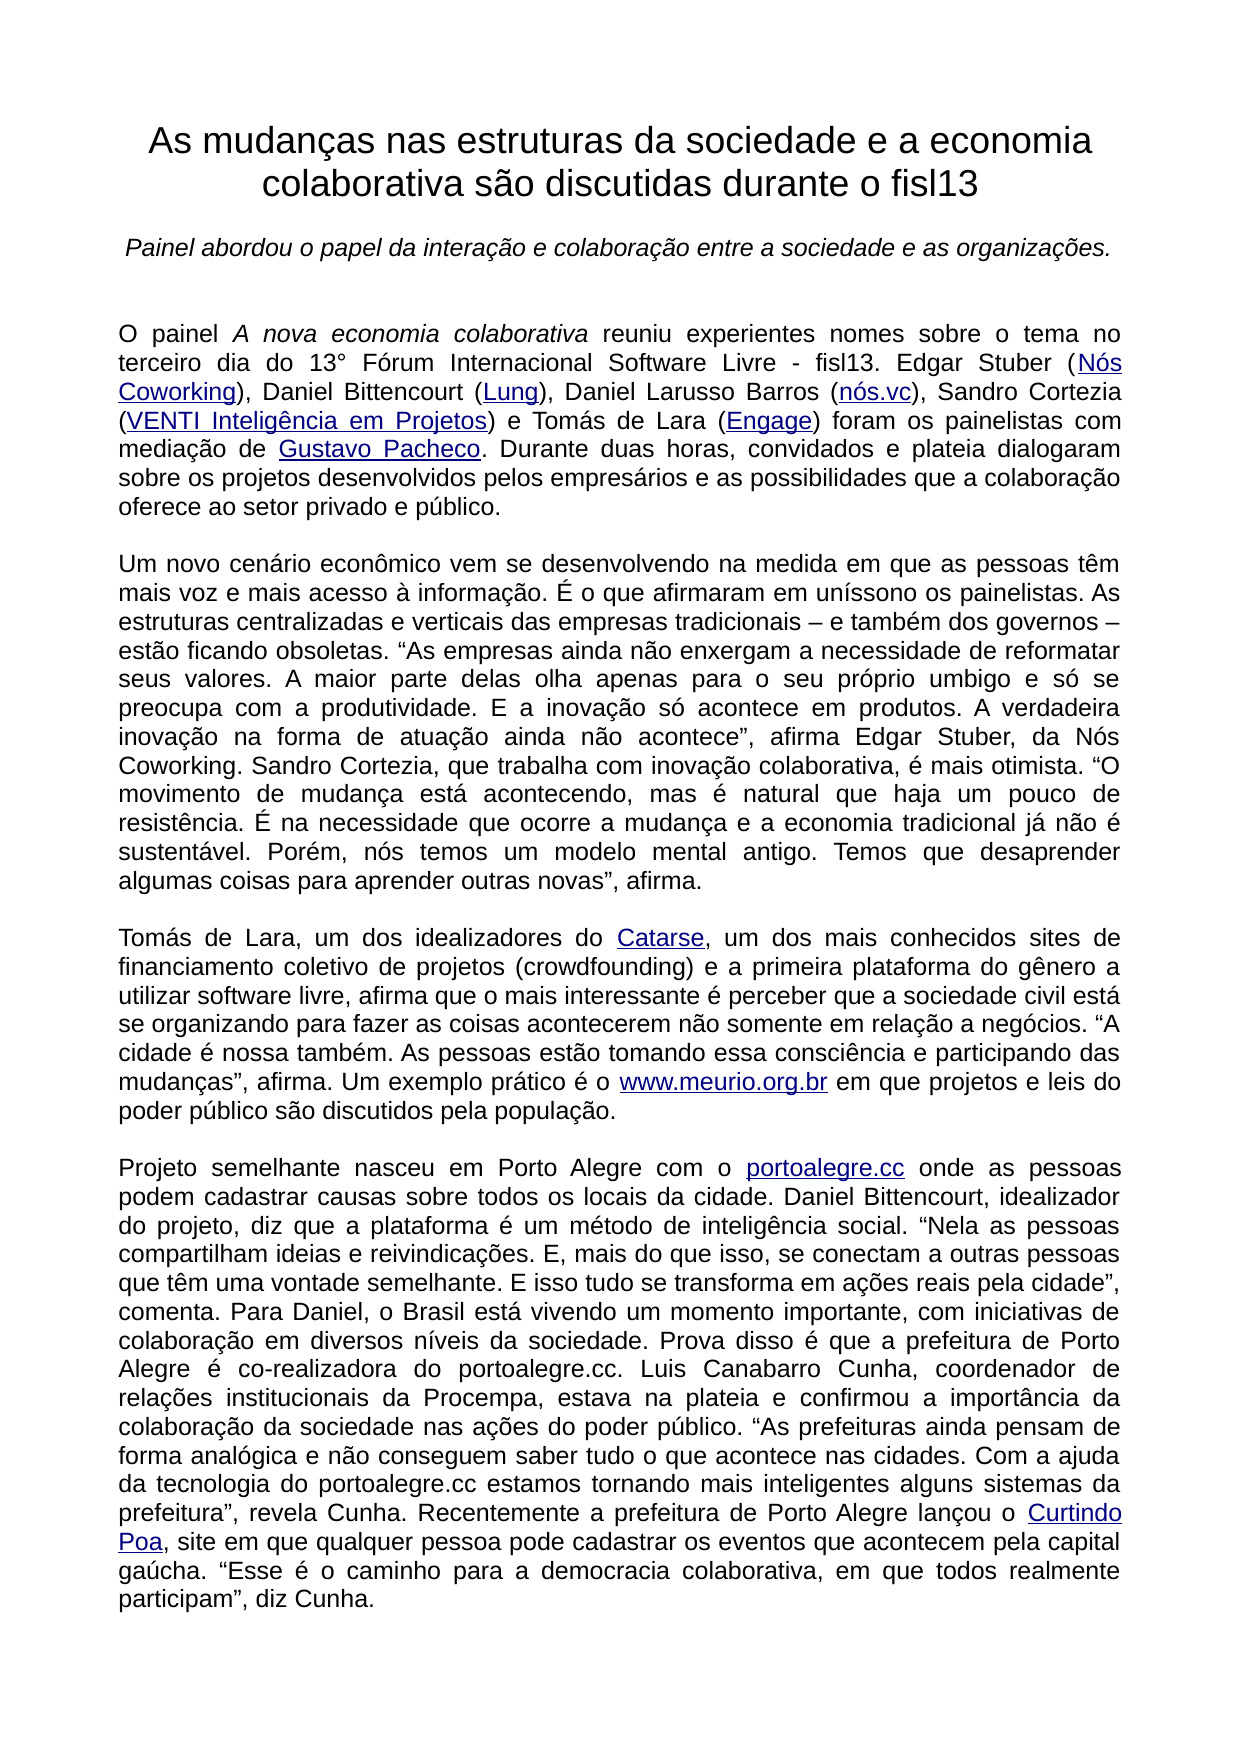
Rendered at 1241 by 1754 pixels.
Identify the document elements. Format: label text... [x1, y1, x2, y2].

text Painel abordou o papel da interação e colaboração entre a sociedade e as organizações. [118, 233, 1122, 262]
text Projeto semelhante nasceu em Porto Alegre com o portoalegre.cc onde as pessoas podem cadastrar causas sobre todos os locais da cidade. Daniel Bittencourt, idealizador do projeto, diz que a plataforma é um método de inteligência social. “Nela as pessoas compartilham ideias e reivindicações. E, mais do que isso, se conectam a outras pessoas que têm uma vontade semelhante. E isso tudo se transforma em ações reais pela cidade”, comenta. Para Daniel, o Brasil está vivendo um momento importante, com iniciativas de colaboração em diversos níveis da sociedade. Prova disso é que a prefeitura de Porto Alegre é co-realizadora do portoalegre.cc. Luis Canabarro Cunha, coordenador de relações institucionais da Procempa, estava na plateia e confirmou a importância da colaboração da sociedade nas ações do poder público. “As prefeituras ainda pensam de forma analógica e não conseguem saber tudo o que acontece nas cidades. Com a ajuda da tecnologia do portoalegre.cc estamos tornando mais inteligentes alguns sistemas da prefeitura”, revela Cunha. Recentemente a prefeitura de Porto Alegre lançou o Curtindo Poa, site em que qualquer pessoa pode cadastrar os eventos que acontecem pela capital gaúcha. “Esse é o caminho para a democracia colaborativa, em que todos realmente participam”, diz Cunha. [118, 1153, 1122, 1613]
text Tomás de Lara, um dos idealizadores do Catarse, um dos mais conhecidos sites de financiamento coletivo de projetos (crowdfounding) e a primeira plataforma do gênero a utilizar software livre, afirma que o mais interessante é perceber que a sociedade civil está se organizando para fazer as coisas acontecerem não somente em relação a negócios. “A cidade é nossa também. As pessoas estão tomando essa consciência e participando das mudanças”, afirma. Um exemplo prático é o www.meurio.org.br em que projetos e leis do poder público são discutidos pela população. [118, 923, 1122, 1124]
text As mudanças nas estruturas da sociedade e a economia colaborativa são discutidas durante o fisl13 [118, 118, 1122, 204]
text O painel A nova economia colaborativa reuniu experientes nomes sobre o tema no terceiro dia do 13° Fórum Internacional Software Livre - fisl13. Edgar Stuber (Nós Coworking), Daniel Bittencourt (Lung), Daniel Larusso Barros (nós.vc), Sandro Cortezia (VENTI Inteligência em Projetos) e Tomás de Lara (Engage) foram os painelistas com mediação de Gustavo Pacheco. Durante duas horas, convidados e plateia dialogaram sobre os projetos desenvolvidos pelos empresários e as possibilidades que a colaboração oferece ao setor privado e público. [118, 319, 1122, 521]
text Um novo cenário econômico vem se desenvolvendo na medida em que as pessoas têm mais voz e mais acesso à informação. É o que afirmaram em uníssono os painelistas. As estruturas centralizadas e verticais das empresas tradicionais – e também dos governos – estão ficando obsoletas. “As empresas ainda não enxergam a necessidade de reformatar seus valores. A maior parte delas olha apenas para o seu próprio umbigo e só se preocupa com a produtividade. E a inovação só acontece em produtos. A verdadeira inovação na forma de atuação ainda não acontece”, afirma Edgar Stuber, da Nós Coworking. Sandro Cortezia, que trabalha com inovação colaborativa, é mais otimista. “O movimento de mudança está acontecendo, mas é natural que haja um pouco de resistência. É na necessidade que ocorre a mudança e a economia tradicional já não é sustentável. Porém, nós temos um modelo mental antigo. Temos que desaprender algumas coisas para aprender outras novas”, afirma. [118, 549, 1122, 894]
